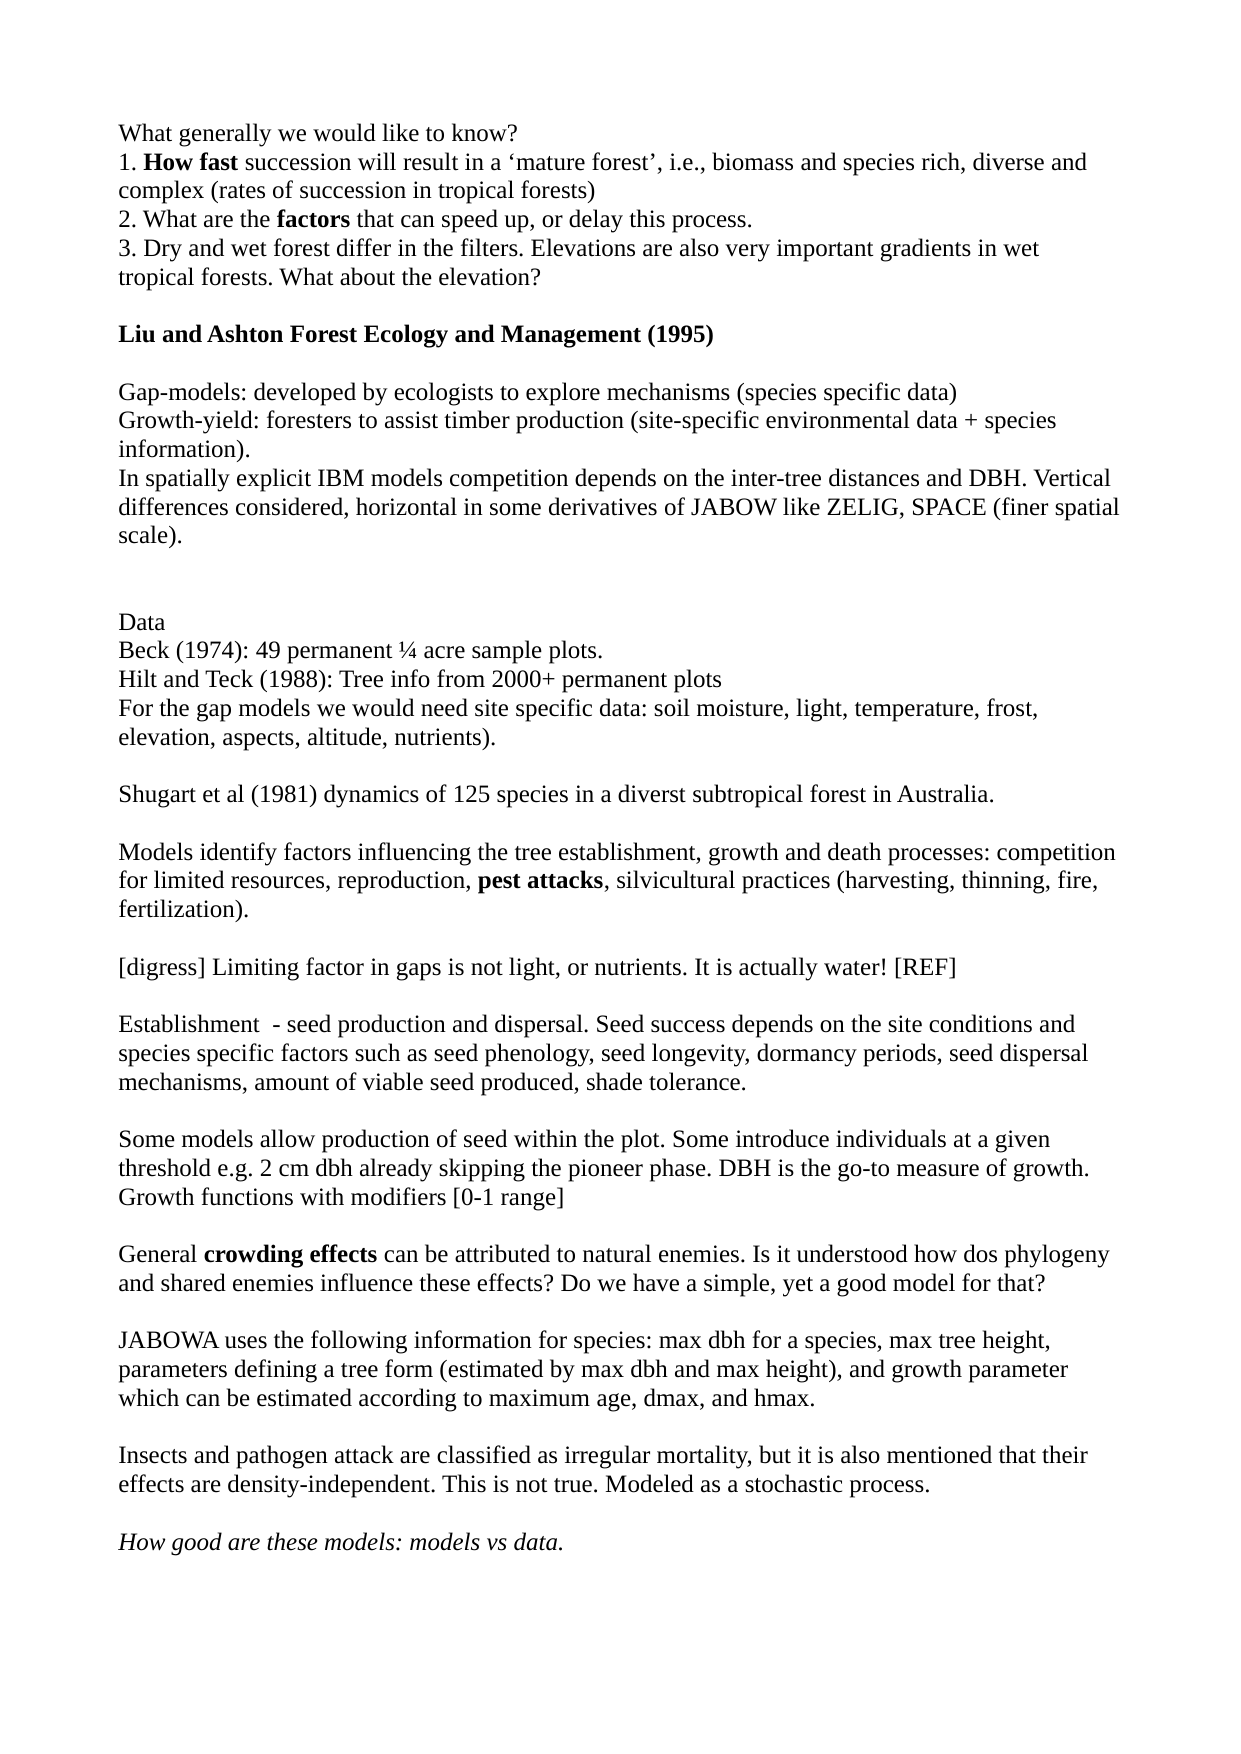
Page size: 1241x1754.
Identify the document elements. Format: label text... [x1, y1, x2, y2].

text Beck (1974): 49 permanent ¼ acre sample plots. [118, 636, 1122, 664]
text Hilt and Teck (1988): Tree info from 2000+ permanent plots [118, 664, 1122, 693]
text Data [118, 607, 1122, 636]
text General crowding effects can be attributed to natural enemies. Is it understood how dos phylogeny and shared enemies influence these effects? Do we have a simple, yet a good model for that? [118, 1239, 1122, 1297]
text 1. How fast succession will result in a ‘mature forest’, i.e., biomass and species rich, diverse and complex (rates of succession in tropical forests) [118, 147, 1122, 204]
text For the gap models we would need site specific data: soil moisture, light, temperature, frost, elevation, aspects, altitude, nutrients). [118, 693, 1122, 751]
text Growth-yield: foresters to assist timber production (site-specific environmental data + species information). [118, 406, 1122, 463]
text Establishment - seed production and dispersal. Seed success depends on the site conditions and species specific factors such as seed phenology, seed longevity, dormancy periods, seed dispersal mechanisms, amount of viable seed produced, shade tolerance. [118, 1009, 1122, 1096]
text [digress] Limiting factor in gaps is not light, or nutrients. It is actually water! [REF] [118, 952, 1122, 981]
text In spatially explicit IBM models competition depends on the inter-tree distances and DBH. Vertical differences considered, horizontal in some derivatives of JABOW like ZELIG, SPACE (finer spatial scale). [118, 463, 1122, 549]
text What generally we would like to know? [118, 118, 1122, 147]
text Shugart et al (1981) dynamics of 125 species in a diverst subtropical forest in Australia. [118, 779, 1122, 808]
text Some models allow production of seed within the plot. Some introduce individuals at a given threshold e.g. 2 cm dbh already skipping the pioneer phase. DBH is the go-to measure of growth. [118, 1124, 1122, 1182]
text JABOWA uses the following information for species: max dbh for a species, max tree height, parameters defining a tree form (estimated by max dbh and max height), and growth parameter which can be estimated according to maximum age, dmax, and hmax. [118, 1326, 1122, 1412]
text How good are these models: models vs data. [118, 1527, 1122, 1556]
text 3. Dry and wet forest differ in the filters. Elevations are also very important gradients in wet tropical forests. What about the elevation? [118, 233, 1122, 291]
text Growth functions with modifiers [0-1 range] [118, 1182, 1122, 1211]
text Models identify factors influencing the tree establishment, growth and death processes: competition for limited resources, reproduction, pest attacks, silvicultural practices (harvesting, thinning, fire, fertilization). [118, 837, 1122, 923]
text Gap-models: developed by ecologists to explore mechanisms (species specific data) [118, 377, 1122, 406]
text Insects and pathogen attack are classified as irregular mortality, but it is also mentioned that their effects are density-independent. This is not true. Modeled as a stochastic process. [118, 1441, 1122, 1498]
text Liu and Ashton Forest Ecology and Management (1995) [118, 319, 1122, 348]
text 2. What are the factors that can speed up, or delay this process. [118, 204, 1122, 233]
